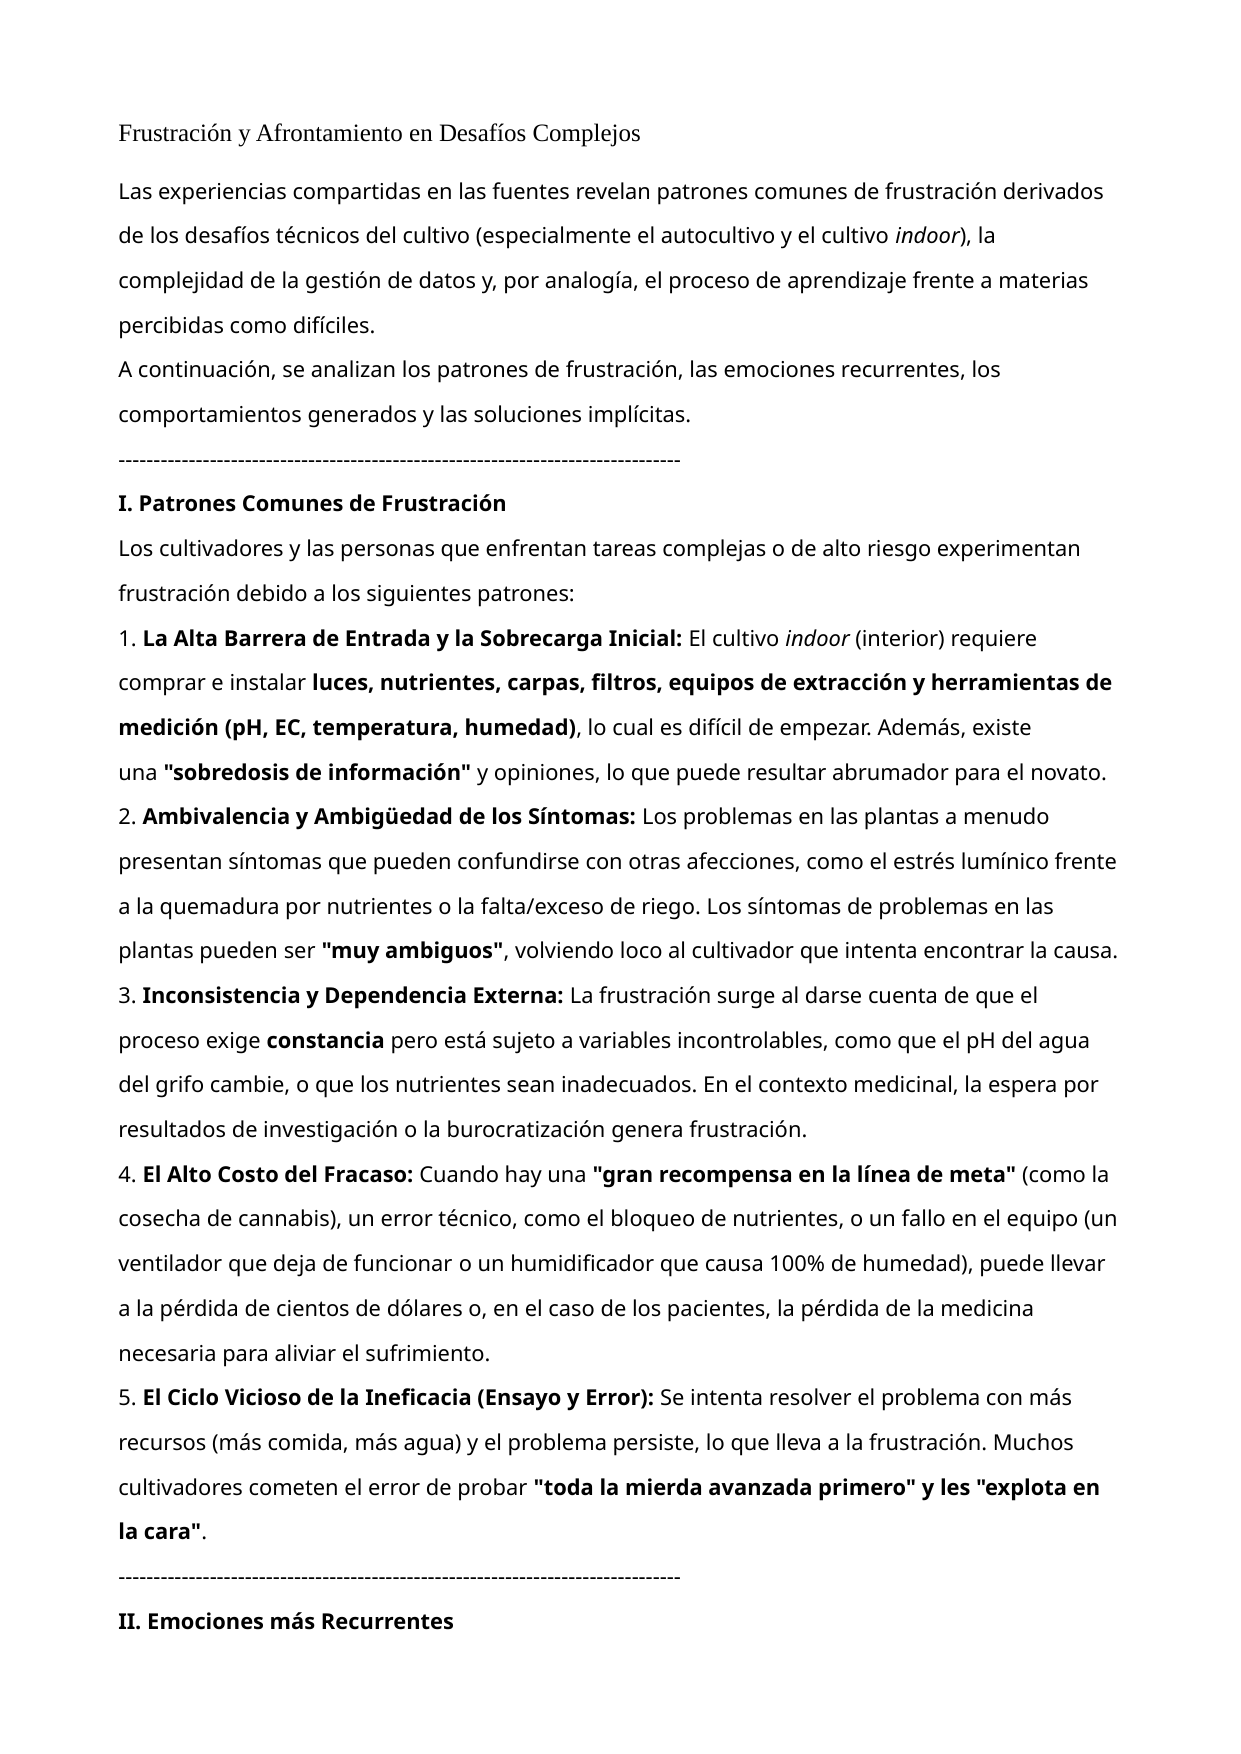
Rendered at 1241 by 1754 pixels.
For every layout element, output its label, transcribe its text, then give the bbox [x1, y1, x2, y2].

text Las experiencias compartidas en las fuentes revelan patrones comunes de frustración derivados de los desafíos técnicos del cultivo (especialmente el autocultivo y el cultivo indoor), la complejidad de la gestión de datos y, por analogía, el proceso de aprendizaje frente a materias percibidas como difíciles. [118, 176, 1122, 339]
text 1. La Alta Barrera de Entrada y la Sobrecarga Inicial: El cultivo indoor (interior) requiere comprar e instalar luces, nutrientes, carpas, filtros, equipos de extracción y herramientas de medición (pH, EC, temperatura, humedad), lo cual es difícil de empezar. Además, existe una "sobredosis de información" y opiniones, lo que puede resultar abrumador para el novato. [118, 622, 1122, 786]
text -------------------------------------------------------------------------------- [118, 444, 1122, 473]
text -------------------------------------------------------------------------------- [118, 1561, 1122, 1591]
text 4. El Alto Costo del Fracaso: Cuando hay una "gran recompensa en la línea de meta" (como la cosecha de cannabis), un error técnico, como el bloqueo de nutrientes, o un fallo en el equipo (un ventilador que deja de funcionar o un humidificador que causa 100% de humedad), puede llevar a la pérdida de cientos de dólares o, en el caso de los pacientes, la pérdida de la medicina necesaria para aliviar el sufrimiento. [118, 1159, 1122, 1367]
text II. Emociones más Recurrentes [118, 1606, 1122, 1635]
text I. Patrones Comunes de Frustración [118, 488, 1122, 518]
text 5. El Ciclo Vicioso de la Ineficacia (Ensayo y Error): Se intenta resolver el problema con más recursos (más comida, más agua) y el problema persiste, lo que lleva a la frustración. Muchos cultivadores cometen el error de probar "toda la mierda avanzada primero" y les "explota en la cara". [118, 1382, 1122, 1546]
text Los cultivadores y las personas que enfrentan tareas complejas o de alto riesgo experimentan frustración debido a los siguientes patrones: [118, 533, 1122, 608]
text 3. Inconsistencia y Dependencia Externa: La frustración surge al darse cuenta de que el proceso exige constancia pero está sujeto a variables incontrolables, como que el pH del agua del grifo cambie, o que los nutrientes sean inadecuados. En el contexto medicinal, la espera por resultados de investigación o la burocratización genera frustración. [118, 980, 1122, 1144]
text A continuación, se analizan los patrones de frustración, las emociones recurrentes, los comportamientos generados y las soluciones implícitas. [118, 354, 1122, 429]
text Frustración y Afrontamiento en Desafíos Complejos [118, 118, 1122, 147]
text 2. Ambivalencia y Ambigüedad de los Síntomas: Los problemas en las plantas a menudo presentan síntomas que pueden confundirse con otras afecciones, como el estrés lumínico frente a la quemadura por nutrientes o la falta/exceso de riego. Los síntomas de problemas en las plantas pueden ser "muy ambiguos", volviendo loco al cultivador que intenta encontrar la causa. [118, 801, 1122, 965]
